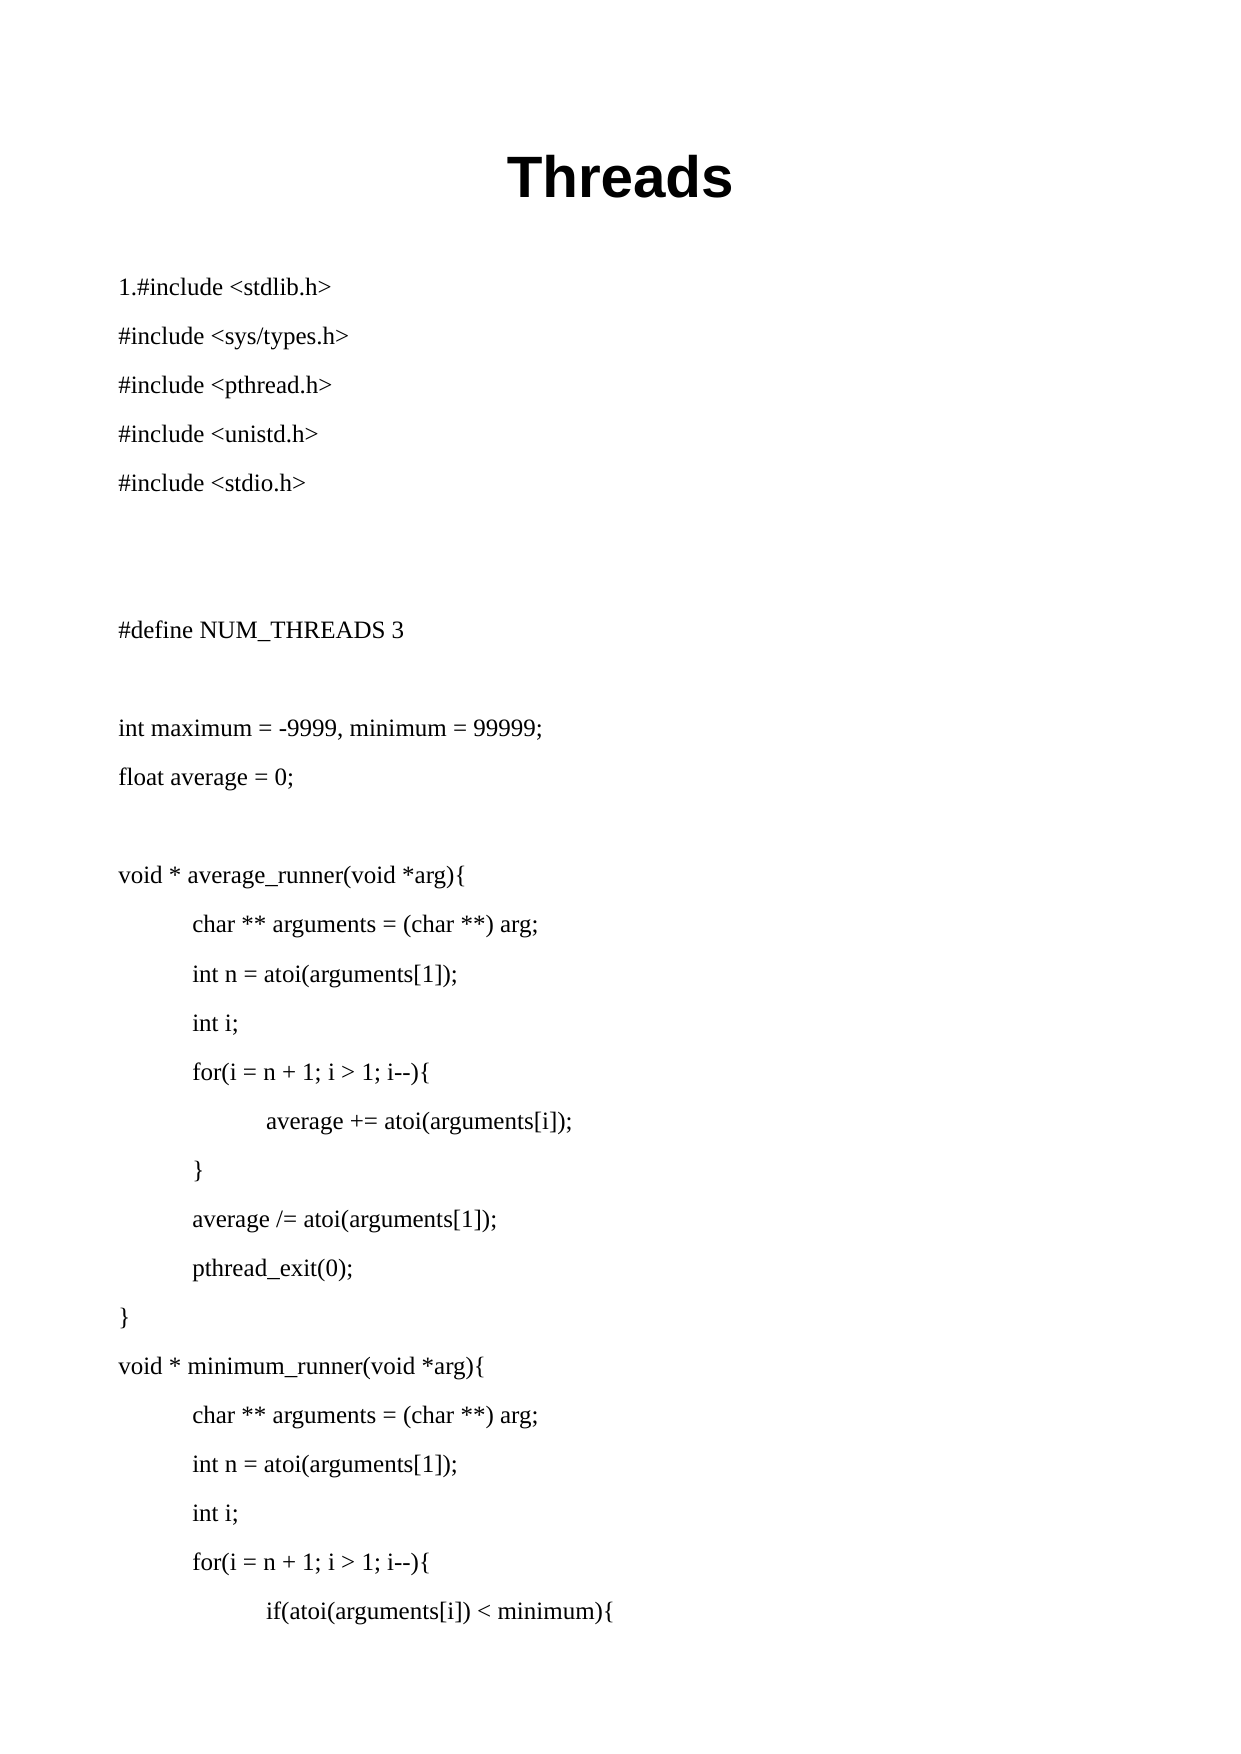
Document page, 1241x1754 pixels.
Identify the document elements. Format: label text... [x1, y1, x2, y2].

text for(i = n + 1; i > 1; i--){ [118, 1547, 1122, 1576]
text average /= atoi(arguments[1]); [118, 1204, 1122, 1233]
text float average = 0; [118, 762, 1122, 791]
text int i; [118, 1498, 1122, 1527]
text int maximum = -9999, minimum = 99999; [118, 713, 1122, 742]
text void * average_runner(void *arg){ [118, 861, 1122, 889]
text #include <sys/types.h> [118, 321, 1122, 349]
text #include <unistd.h> [118, 419, 1122, 448]
title Threads [118, 143, 1122, 210]
text char ** arguments = (char **) arg; [118, 909, 1122, 938]
text #include <stdio.h> [118, 468, 1122, 497]
text void * minimum_runner(void *arg){ [118, 1351, 1122, 1380]
text #define NUM_THREADS 3 [118, 615, 1122, 644]
text pthread_exit(0); [118, 1253, 1122, 1282]
text 1.#include <stdlib.h> [118, 272, 1122, 301]
text int n = atoi(arguments[1]); [118, 1449, 1122, 1478]
text if(atoi(arguments[i]) < minimum){ [118, 1596, 1122, 1625]
text int n = atoi(arguments[1]); [118, 959, 1122, 987]
text #include <pthread.h> [118, 370, 1122, 399]
text } [118, 1155, 1122, 1184]
text int i; [118, 1008, 1122, 1036]
text for(i = n + 1; i > 1; i--){ [118, 1057, 1122, 1086]
text average += atoi(arguments[i]); [118, 1106, 1122, 1134]
text char ** arguments = (char **) arg; [118, 1400, 1122, 1429]
text } [118, 1302, 1122, 1331]
